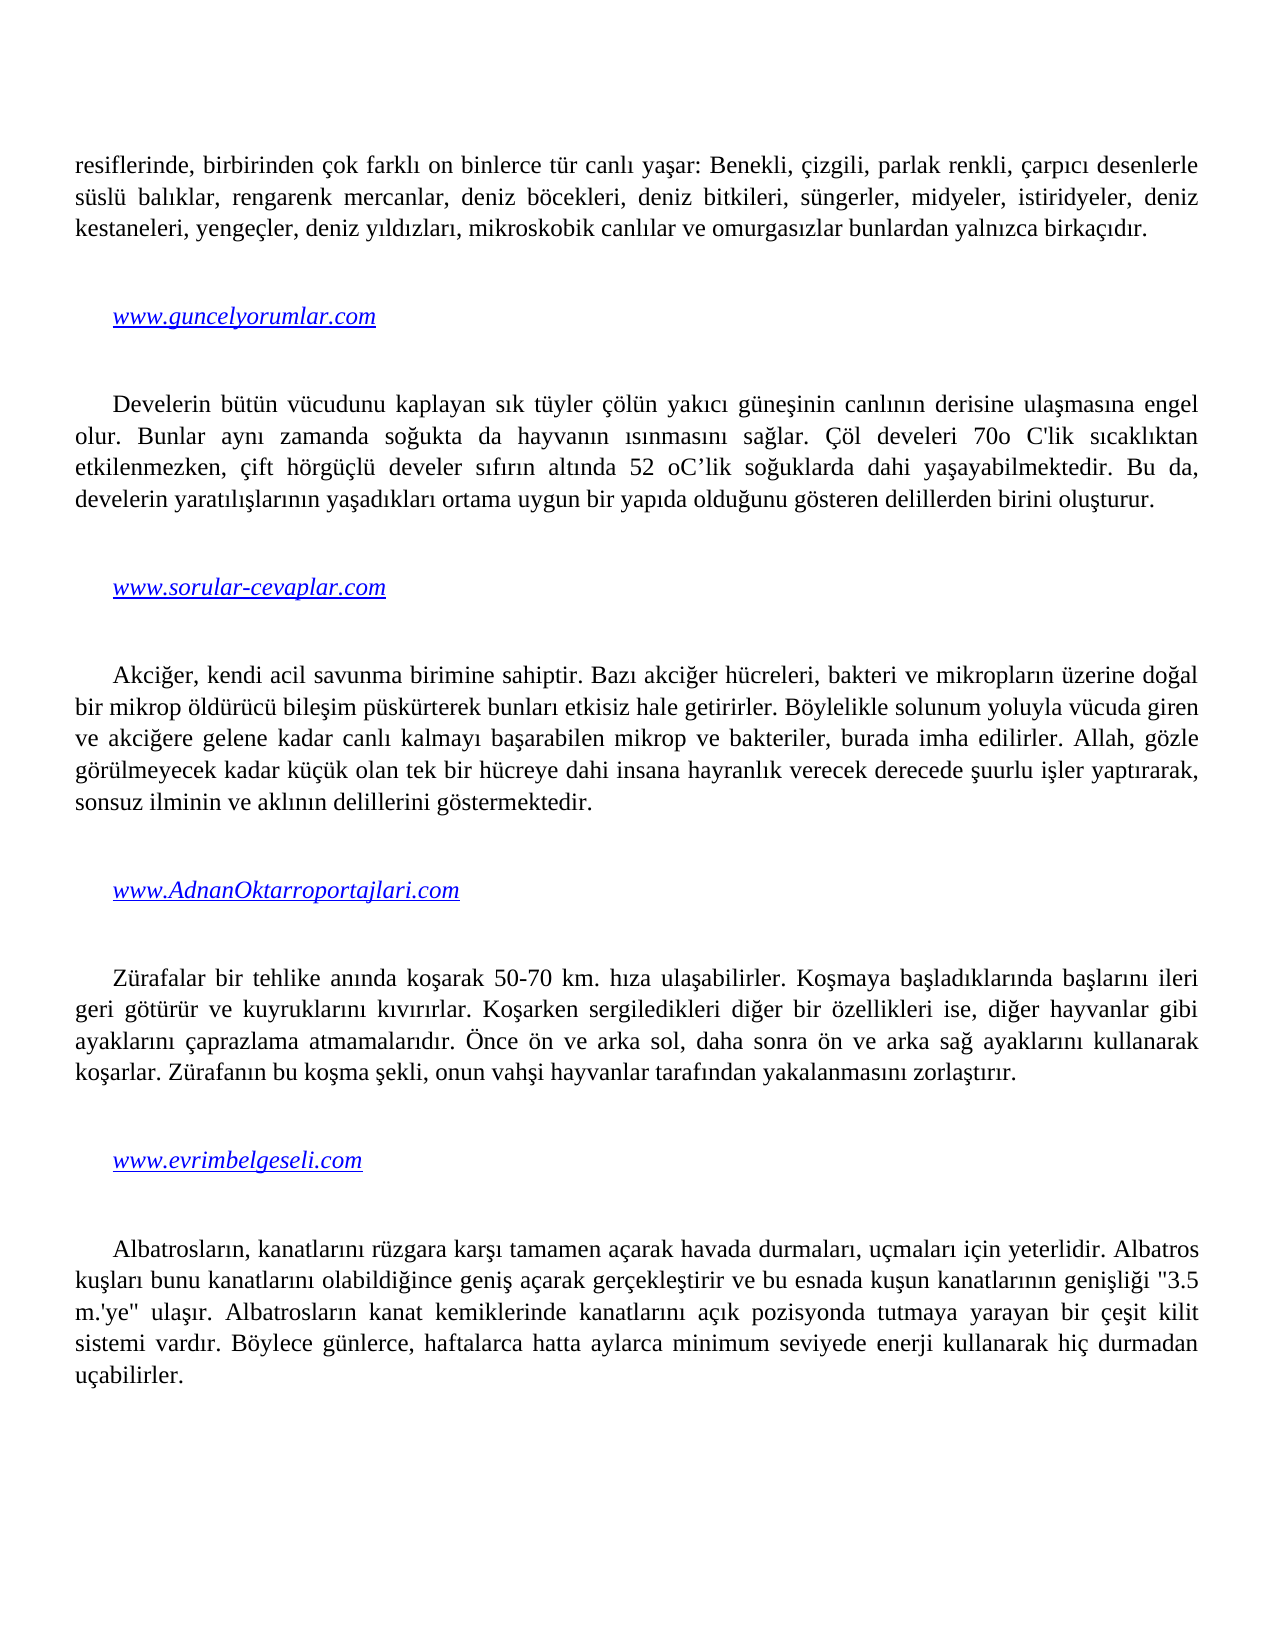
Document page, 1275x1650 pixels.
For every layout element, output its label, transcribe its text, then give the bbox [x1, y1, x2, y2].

text www.guncelyorumlar.com [75, 301, 1200, 330]
text Albatrosların, kanatlarını rüzgara karşı tamamen açarak havada durmaları, uçmaları için yeterlidir. Albatros kuşları bunu kanatlarını olabildiğince geniş açarak gerçekleştirir ve bu esnada kuşun kanatlarının genişliği "3.5 m.'ye" ulaşır. Albatrosların kanat kemiklerinde kanatlarını açık pozisyonda tutmaya yarayan bir çeşit kilit sistemi vardır. Böylece günlerce, haftalarca hatta aylarca minimum seviyede enerji kullanarak hiç durmadan uçabilirler. [75, 1234, 1200, 1389]
text Zürafalar bir tehlike anında koşarak 50-70 km. hıza ulaşabilirler. Koşmaya başladıklarında başlarını ileri geri götürür ve kuyruklarını kıvırırlar. Koşarken sergiledikleri diğer bir özellikleri ise, diğer hayvanlar gibi ayaklarını çaprazlama atmamalarıdır. Önce ön ve arka sol, daha sonra ön ve arka sağ ayaklarını kullanarak koşarlar. Zürafanın bu koşma şekli, onun vahşi hayvanlar tarafından yakalanmasını zorlaştırır. [75, 963, 1200, 1086]
text Akciğer, kendi acil savunma birimine sahiptir. Bazı akciğer hücreleri, bakteri ve mikropların üzerine doğal bir mikrop öldürücü bileşim püskürterek bunları etkisiz hale getirirler. Böylelikle solunum yoluyla vücuda giren ve akciğere gelene kadar canlı kalmayı başarabilen mikrop ve bakteriler, burada imha edilirler. Allah, gözle görülmeyecek kadar küçük olan tek bir hücreye dahi insana hayranlık verecek derecede şuurlu işler yaptırarak, sonsuz ilminin ve aklının delillerini göstermektedir. [75, 660, 1200, 815]
text www.AdnanOktarroportajlari.com [75, 875, 1200, 903]
text Develerin bütün vücudunu kaplayan sık tüyler çölün yakıcı güneşinin canlının derisine ulaşmasına engel olur. Bunlar aynı zamanda soğukta da hayvanın ısınmasını sağlar. Çöl develeri 70o C'lik sıcaklıktan etkilenmezken, çift hörgüçlü develer sıfırın altında 52 oC’lik soğuklarda dahi yaşayabilmektedir. Bu da, develerin yaratılışlarının yaşadıkları ortama uygun bir yapıda olduğunu gösteren delillerden birini oluşturur. [75, 389, 1200, 513]
text resiflerinde, birbirinden çok farklı on binlerce tür canlı yaşar: Benekli, çizgili, parlak renkli, çarpıcı desenlerle süslü balıklar, rengarenk mercanlar, deniz böcekleri, deniz bitkileri, süngerler, midyeler, istiridyeler, deniz kestaneleri, yengeçler, deniz yıldızları, mikroskobik canlılar ve omurgasızlar bunlardan yalnızca birkaçıdır. [75, 150, 1200, 242]
text www.evrimbelgeseli.com [75, 1146, 1200, 1174]
text www.sorular-cevaplar.com [75, 572, 1200, 601]
